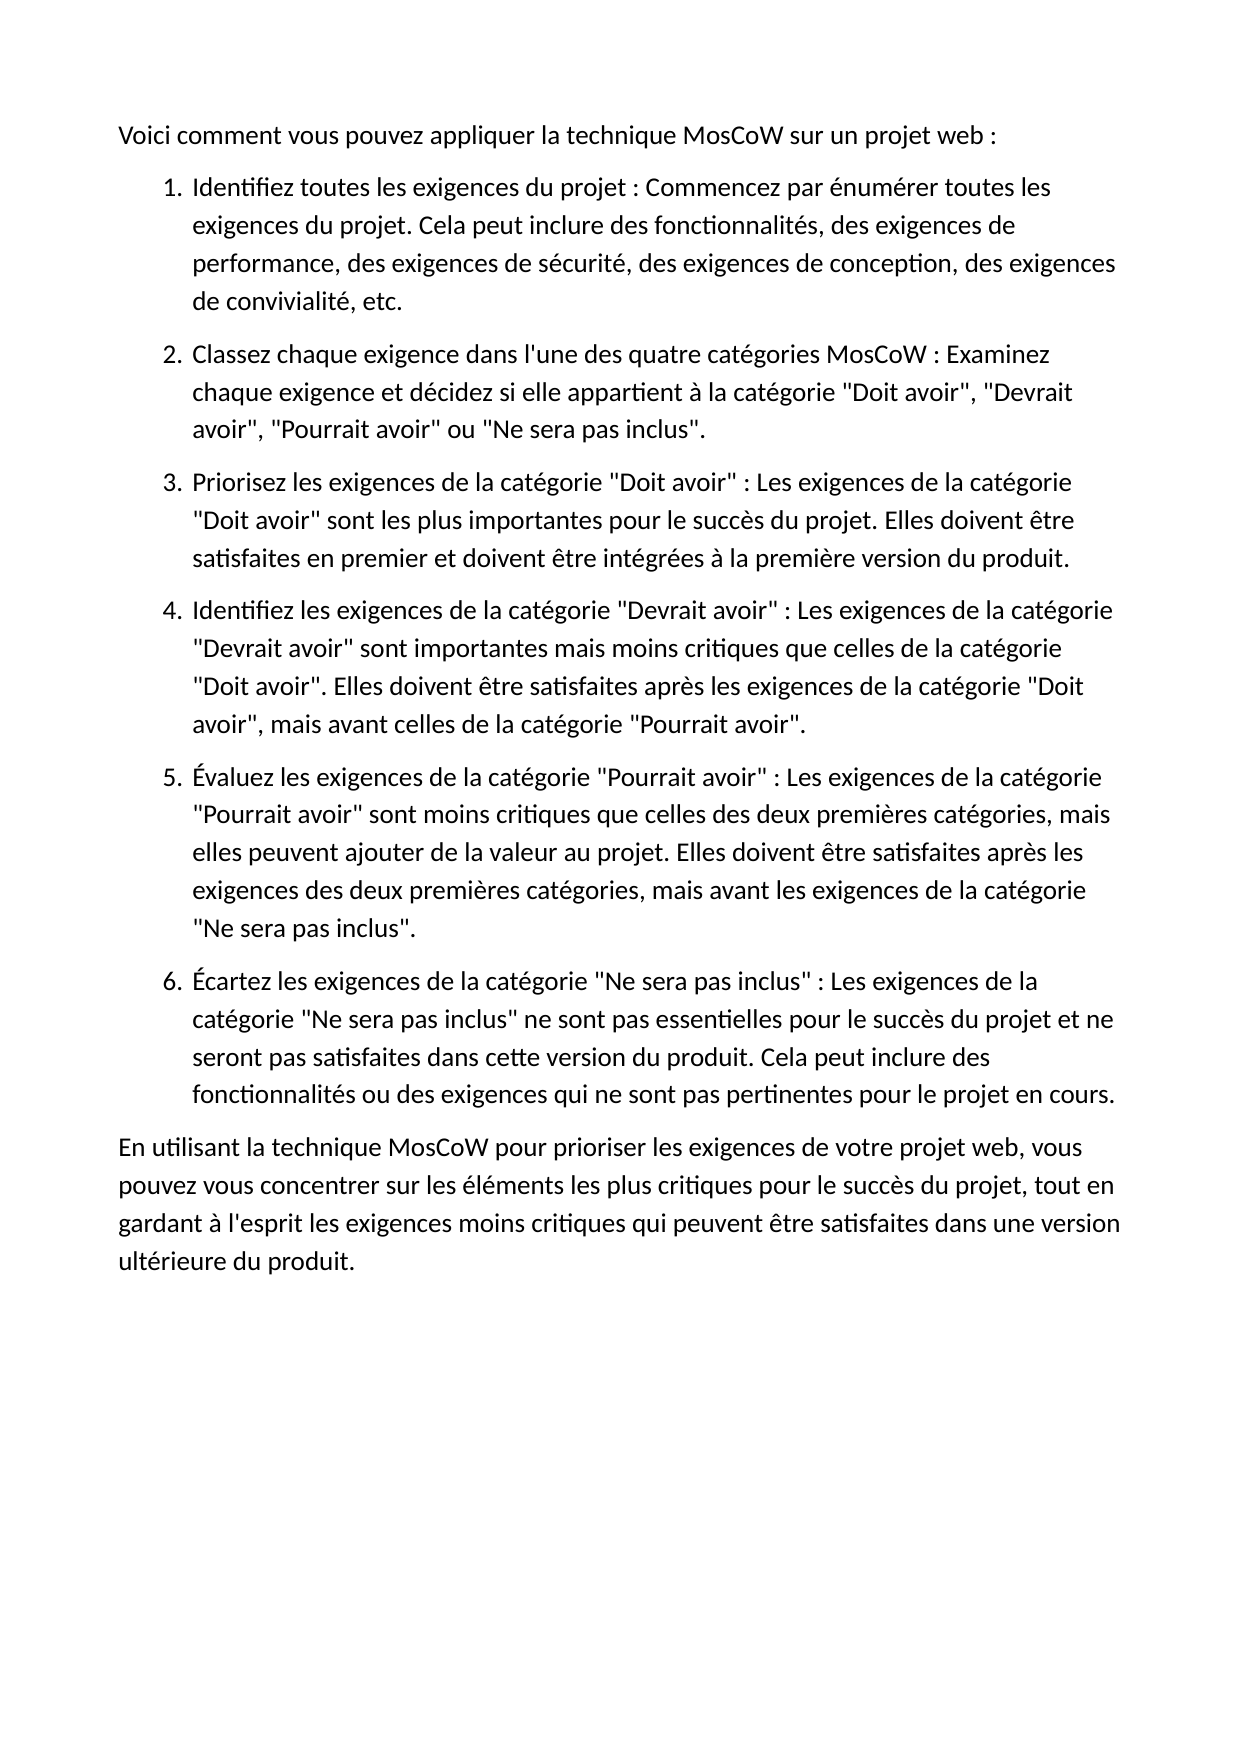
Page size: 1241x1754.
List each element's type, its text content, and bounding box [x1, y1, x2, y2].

list Priorisez les exigences de la catégorie "Doit avoir" : Les exigences de la catégorie "Doit avoir" sont les plus importantes pour le succès du projet. Elles doivent être satisfaites en premier et doivent être intégrées à la première version du produit. [162, 465, 1122, 574]
text En utilisant la technique MosCoW pour prioriser les exigences de votre projet web, vous pouvez vous concentrer sur les éléments les plus critiques pour le succès du projet, tout en gardant à l'esprit les exigences moins critiques qui peuvent être satisfaites dans une version ultérieure du produit. [118, 1130, 1122, 1277]
list Identifiez toutes les exigences du projet : Commencez par énumérer toutes les exigences du projet. Cela peut inclure des fonctionnalités, des exigences de performance, des exigences de sécurité, des exigences de conception, des exigences de convivialité, etc. [162, 171, 1122, 317]
list Identifiez les exigences de la catégorie "Devrait avoir" : Les exigences de la catégorie "Devrait avoir" sont importantes mais moins critiques que celles de la catégorie "Doit avoir". Elles doivent être satisfaites après les exigences de la catégorie "Doit avoir", mais avant celles de la catégorie "Pourrait avoir". [162, 593, 1122, 740]
list Écartez les exigences de la catégorie "Ne sera pas inclus" : Les exigences de la catégorie "Ne sera pas inclus" ne sont pas essentielles pour le succès du projet et ne seront pas satisfaites dans cette version du produit. Cela peut inclure des fonctionnalités ou des exigences qui ne sont pas pertinentes pour le projet en cours. [162, 964, 1122, 1111]
list Évaluez les exigences de la catégorie "Pourrait avoir" : Les exigences de la catégorie "Pourrait avoir" sont moins critiques que celles des deux premières catégories, mais elles peuvent ajouter de la valeur au projet. Elles doivent être satisfaites après les exigences des deux premières catégories, mais avant les exigences de la catégorie "Ne sera pas inclus". [162, 760, 1122, 944]
text Voici comment vous pouvez appliquer la technique MosCoW sur un projet web : [118, 118, 1122, 151]
list Classez chaque exigence dans l'une des quatre catégories MosCoW : Examinez chaque exigence et décidez si elle appartient à la catégorie "Doit avoir", "Devrait avoir", "Pourrait avoir" ou "Ne sera pas inclus". [162, 337, 1122, 446]
